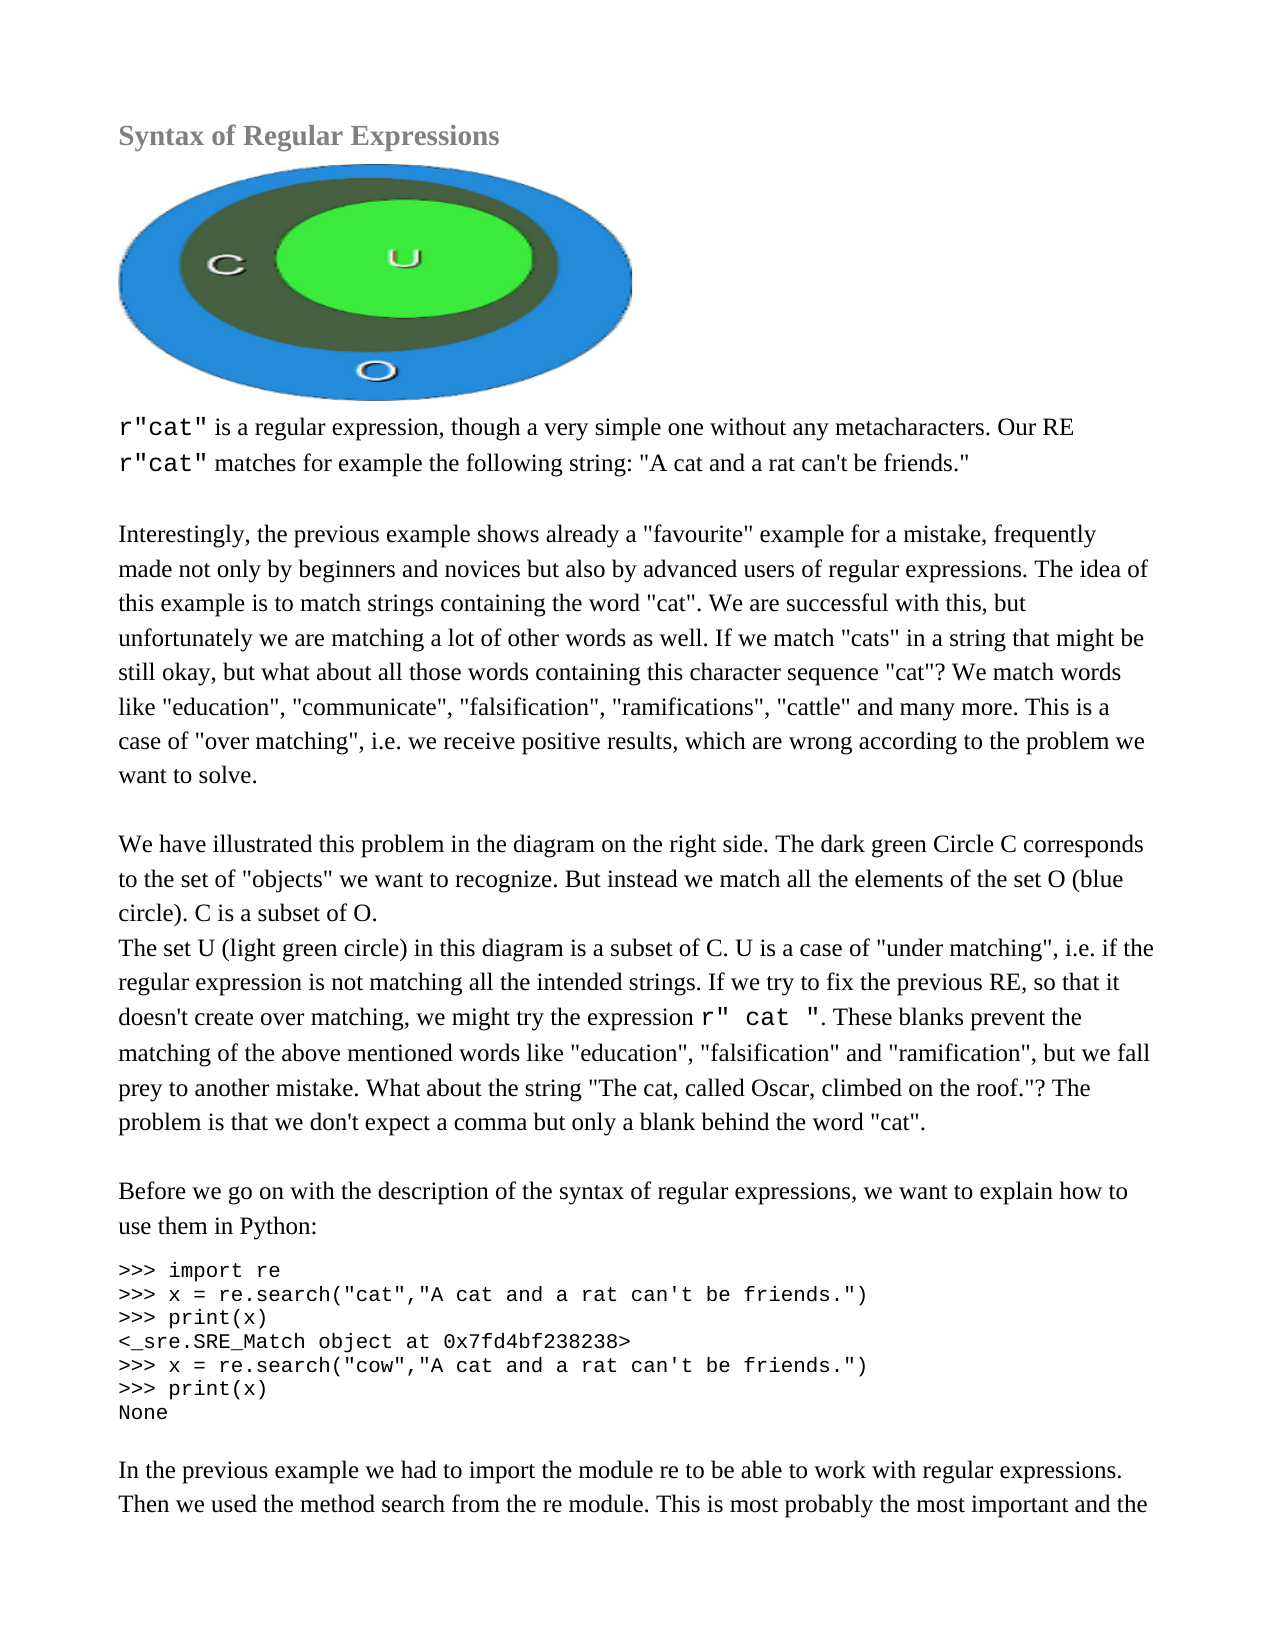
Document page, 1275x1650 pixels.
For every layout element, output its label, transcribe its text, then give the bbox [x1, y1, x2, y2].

text >>> import re [118, 1260, 1157, 1284]
text >>> x = re.search("cow","A cat and a rat can't be friends.") [118, 1354, 1157, 1378]
text >>> print(x) [118, 1307, 1157, 1331]
text >>> x = re.search("cat","A cat and a rat can't be friends.") [118, 1284, 1157, 1307]
text None [118, 1402, 1157, 1426]
subtitle Syntax of Regular Expressions [118, 118, 1157, 152]
text >>> print(x) [118, 1378, 1157, 1402]
picture [118, 164, 633, 401]
text <_sre.SRE_Match object at 0x7fd4bf238238> [118, 1331, 1157, 1354]
text r"cat" is a regular expression, though a very simple one without any metacharacters. Our RE r"cat" matches for example the following string: "A cat and a rat can't be friends." Interestingly, the previous example shows already a "favourite" example for a mistake, frequently made not only by beginners and novices but also by advanced users of regular expressions. The idea of this example is to match strings containing the word "cat". We are successful with this, but unfortunately we are matching a lot of other words as well. If we match "cats" in a string that might be still okay, but what about all those words containing this character sequence "cat"? We match words like "education", "communicate", "falsification", "ramifications", "cattle" and many more. This is a case of "over matching", i.e. we receive positive results, which are wrong according to the problem we want to solve. We have illustrated this problem in the diagram on the right side. The dark green Circle C corresponds to the set of "objects" we want to recognize. But instead we match all the elements of the set O (blue circle). C is a subset of O. The set U (light green circle) in this diagram is a subset of C. U is a case of "under matching", i.e. if the regular expression is not matching all the intended strings. If we try to fix the previous RE, so that it doesn't create over matching, we might try the expression r" cat ". These blanks prevent the matching of the above mentioned words like "education", "falsification" and "ramification", but we fall prey to another mistake. What about the string "The cat, called Oscar, climbed on the roof."? The problem is that we don't expect a comma but only a blank behind the word "cat". Before we go on with the description of the syntax of regular expressions, we want to explain how to use them in Python: [118, 164, 1157, 1240]
text In the previous example we had to import the module re to be able to work with regular expressions. Then we used the method search from the re module. This is most probably the most important and the [118, 1455, 1157, 1518]
